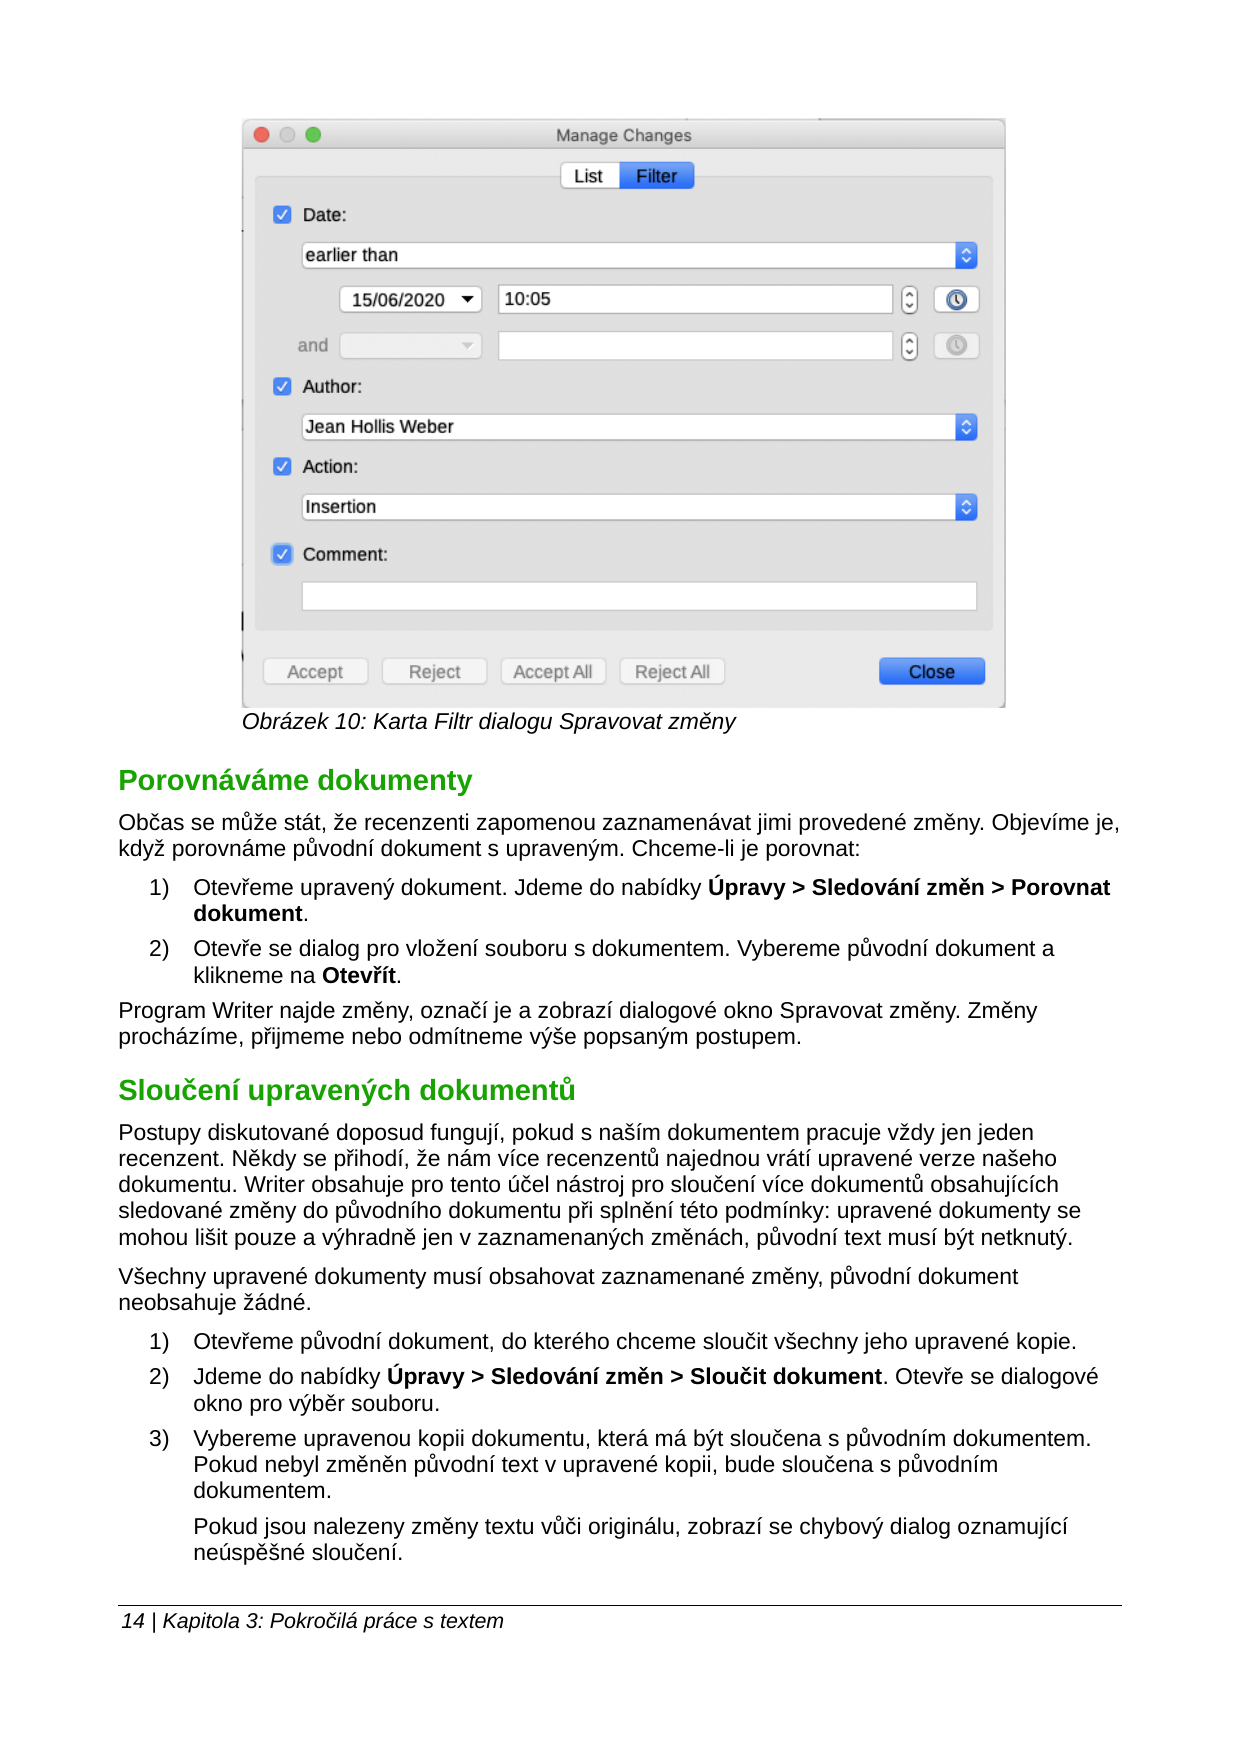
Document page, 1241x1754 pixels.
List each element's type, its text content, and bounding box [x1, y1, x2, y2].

list Vybereme upravenou kopii dokumentu, která má být sloučena s původním dokumentem. Pokud nebyl změněn původní text v upravené kopii, bude sloučena s původním dokumentem. [169, 1425, 1122, 1504]
subtitle Porovnáváme dokumenty [118, 763, 1122, 797]
list Otevřeme původní dokument, do kterého chceme sloučit všechny jeho upravené kopie. [169, 1328, 1122, 1354]
text Občas se může stát, že recenzenti zapomenou zaznamenávat jimi provedené změny. Objevíme je, když porovnáme původní dokument s upraveným. Chceme-li je porovnat: [118, 808, 1122, 861]
list Jdeme do nabídky Úpravy > Sledování změn > Sloučit dokument. Otevře se dialogové okno pro výběr souboru. [169, 1363, 1122, 1416]
list Otevře se dialog pro vložení souboru s dokumentem. Vybereme původní dokument a klikneme na Otevřít. [169, 935, 1122, 988]
list Otevřeme upravený dokument. Jdeme do nabídky Úpravy > Sledování změn > Porovnat dokument. [169, 874, 1122, 926]
text Program Writer najde změny, označí je a zobrazí dialogové okno Spravovat změny. Změny procházíme, přijmeme nebo odmítneme výše popsaným postupem. [118, 997, 1122, 1049]
picture [241, 118, 1006, 708]
subtitle Sloučení upravených dokumentů [118, 1073, 1122, 1107]
list Pokud jsou nalezeny změny textu vůči originálu, zobrazí se chybový dialog oznamující neúspěšné sloučení. [169, 1513, 1122, 1565]
text Obrázek 10: Karta Filtr dialogu Spravovat změny [242, 708, 1006, 734]
list Všechny upravené dokumenty musí obsahovat zaznamenané změny, původní dokument neobsahuje žádné. [118, 1263, 1122, 1315]
text Postupy diskutované doposud fungují, pokud s naším dokumentem pracuje vždy jen jeden recenzent. Někdy se přihodí, že nám více recenzentů najednou vrátí upravené verze našeho dokumentu. Writer obsahuje pro tento účel nástroj pro sloučení více dokumentů obsahujících sledované změny do původního dokumentu při splnění této podmínky: upravené dokumenty se mohou lišit pouze a výhradně jen v zaznamenaných změnách, původní text musí být netknutý. [118, 1118, 1122, 1250]
